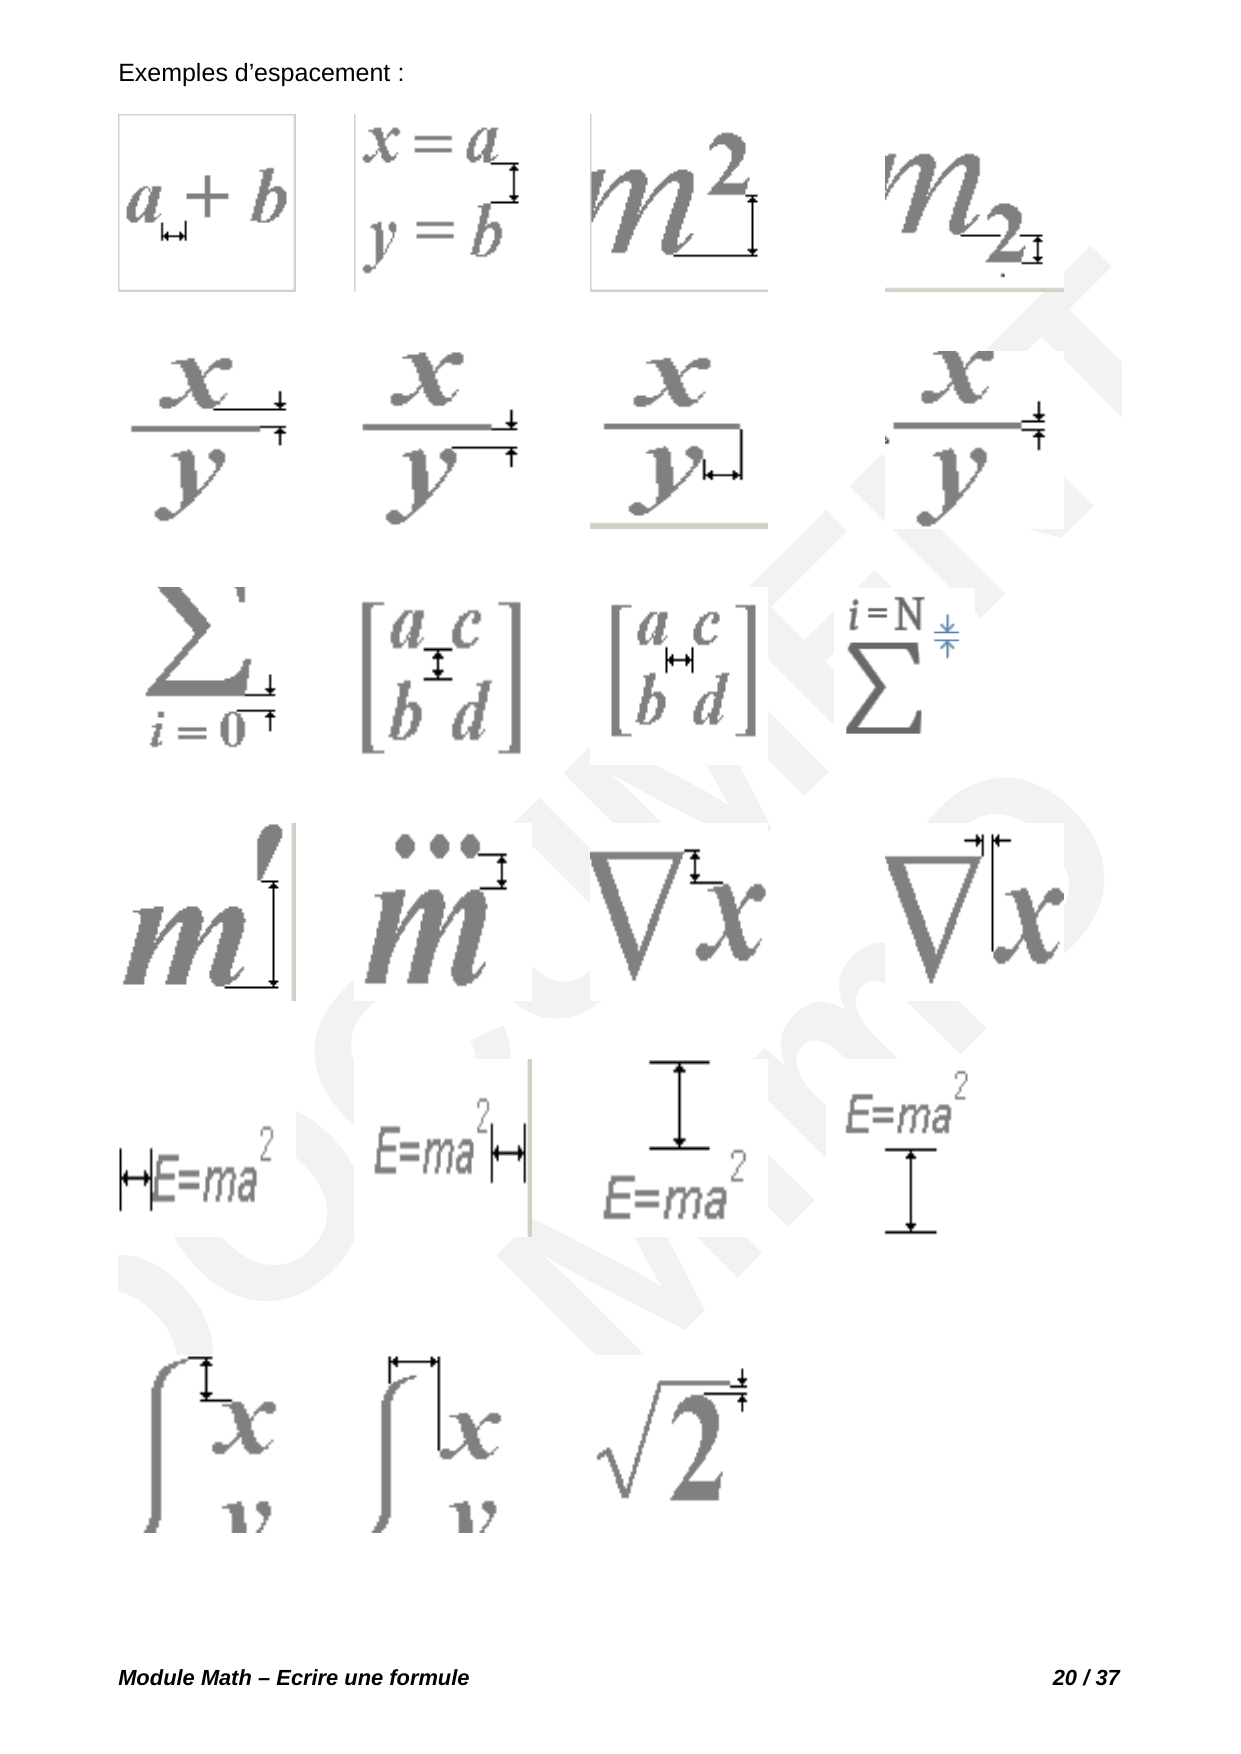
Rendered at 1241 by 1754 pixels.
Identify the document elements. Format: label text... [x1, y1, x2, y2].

picture [590, 351, 768, 529]
picture [590, 1059, 768, 1237]
picture [118, 823, 296, 1001]
text Exemples d’espacement : [118, 59, 1122, 87]
picture [118, 1059, 296, 1237]
picture [885, 823, 1064, 1001]
picture [354, 1059, 532, 1237]
picture [885, 114, 1064, 292]
picture [354, 587, 532, 765]
picture [354, 1355, 532, 1533]
picture [118, 351, 296, 529]
picture [354, 823, 532, 1001]
picture [590, 114, 768, 292]
picture [885, 351, 1064, 529]
picture [354, 351, 532, 529]
picture [118, 114, 296, 292]
picture [590, 823, 768, 1001]
picture [590, 587, 768, 765]
picture [826, 1059, 1005, 1237]
picture [118, 1355, 296, 1533]
picture [118, 587, 296, 765]
picture [834, 588, 975, 745]
picture [354, 114, 532, 292]
